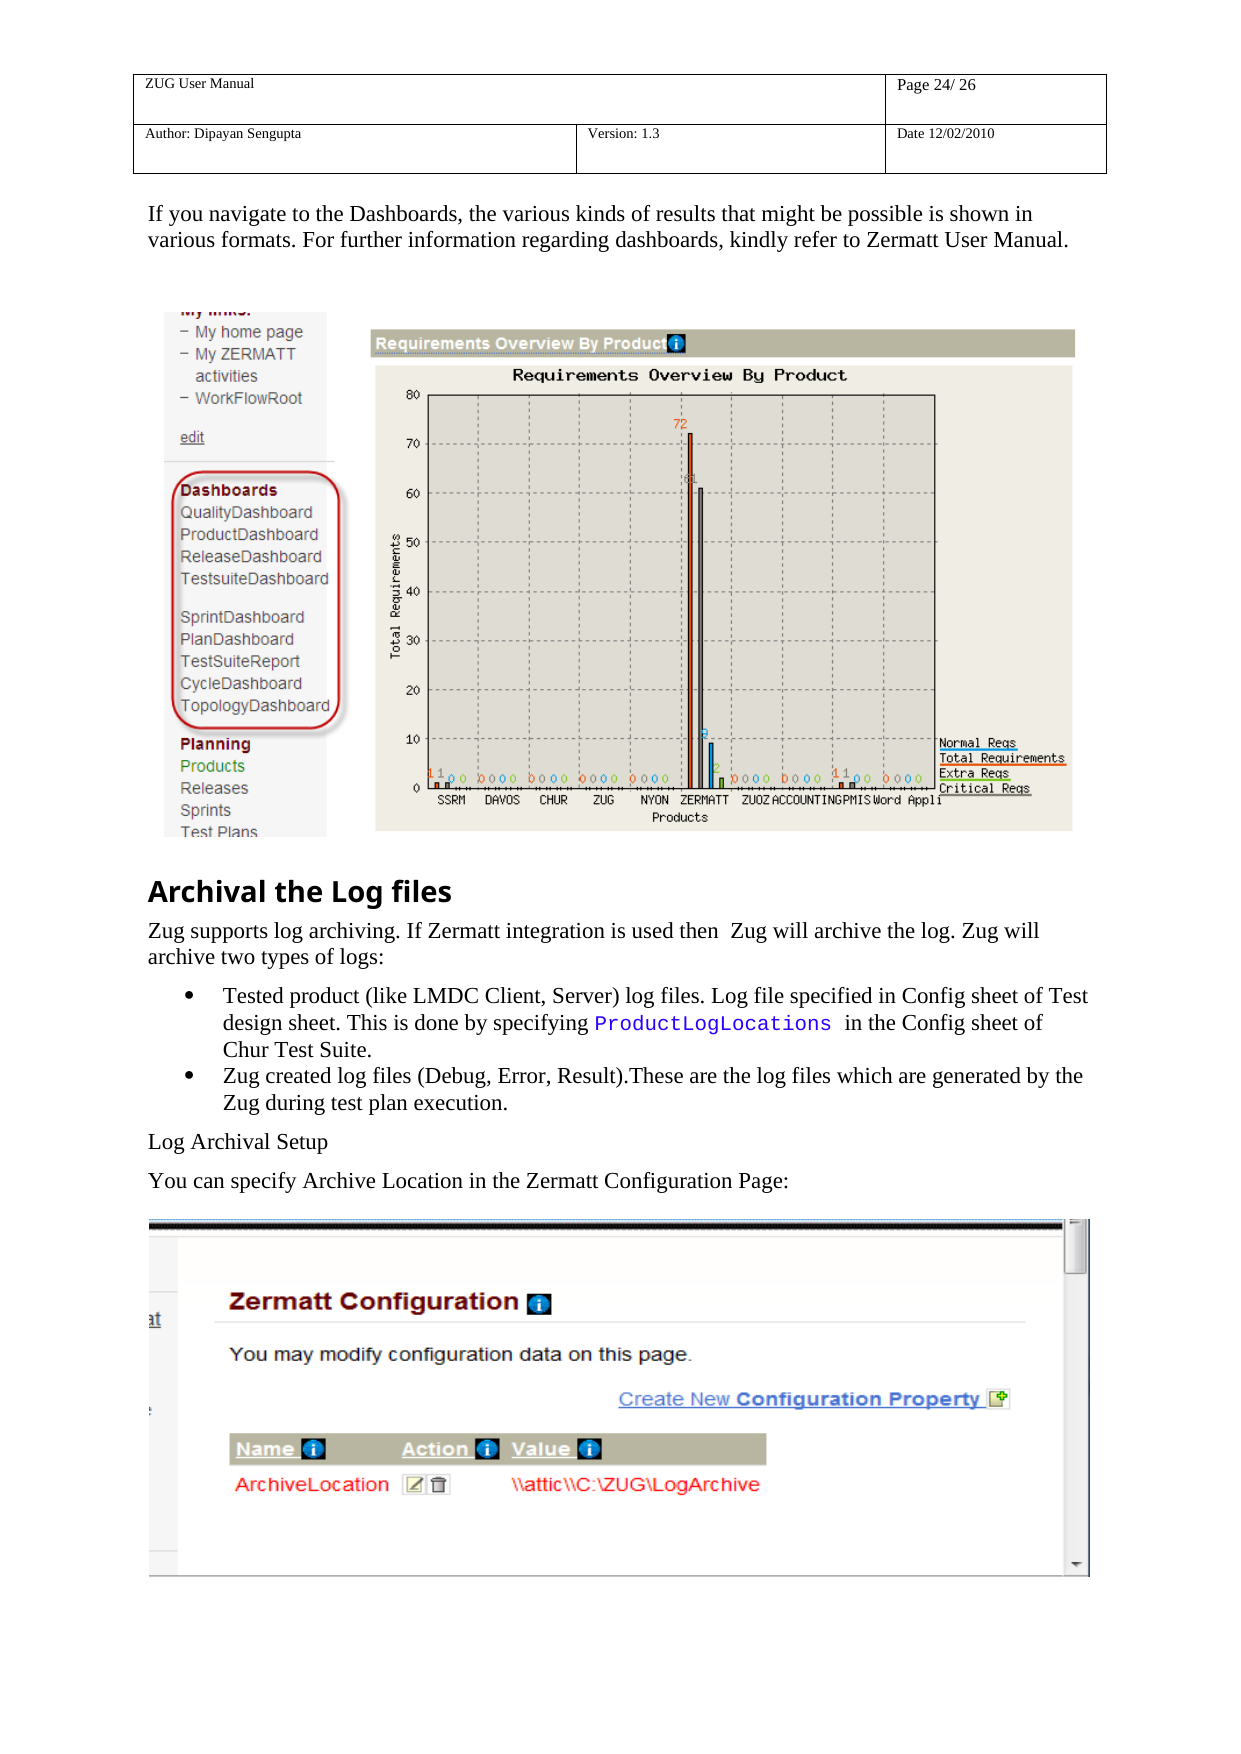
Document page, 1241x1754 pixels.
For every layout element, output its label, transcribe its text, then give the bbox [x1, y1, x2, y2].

picture [164, 312, 1076, 837]
text If you navigate to the Dashboards, the various kinds of results that might be possible is shown in various formats. For further information regarding dashboards, kindly refer to Zermatt User Manual. [148, 199, 1092, 252]
list Zug created log files (Debug, Error, Result).These are the log files which are generated by the Zug during test plan execution. [185, 1063, 1092, 1115]
text Log Archival Setup [148, 1128, 1092, 1154]
list Tested product (like LMDC Client, Server) log files. Log file specified in Config sheet of Test design sheet. This is done by specifying ProductLogLocations in the Config sheet of Chur Test Suite. [185, 982, 1092, 1063]
text You can specify Archive Location in the Zermatt Configuration Page: [148, 1167, 1092, 1193]
text Zug supports log archiving. If Zermatt integration is used then Zug will archive the log. Zug will archive two types of logs: [148, 917, 1092, 970]
subtitle Archival the Log files [148, 871, 1092, 911]
